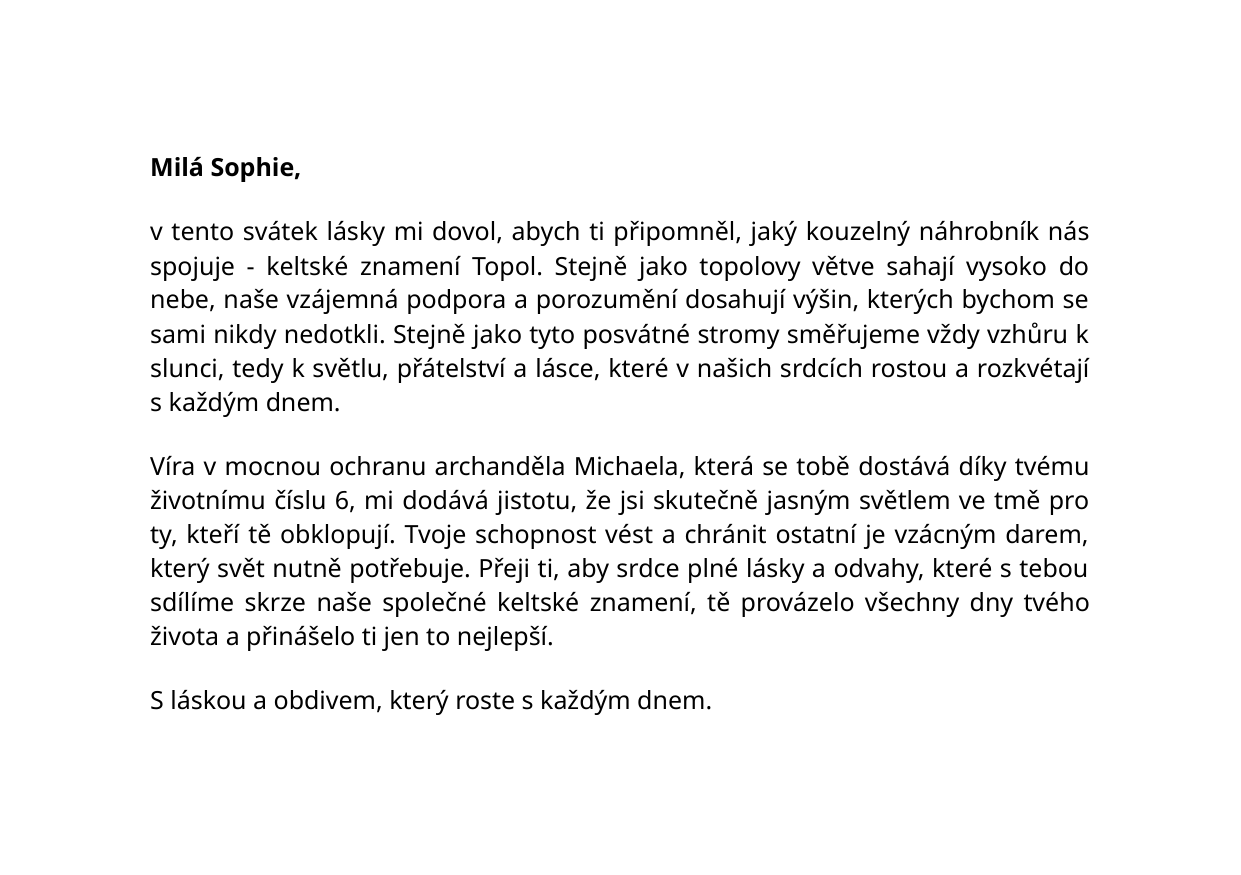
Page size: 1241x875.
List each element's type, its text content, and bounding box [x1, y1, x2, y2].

text Milá Sophie, [150, 150, 1091, 184]
text v tento svátek lásky mi dovol, abych ti připomněl, jaký kouzelný náhrobník nás spojuje - keltské znamení Topol. Stejně jako topolovy větve sahají vysoko do nebe, naše vzájemná podpora a porozumění dosahují výšin, kterých bychom se sami nikdy nedotkli. Stejně jako tyto posvátné stromy směřujeme vždy vzhůru k slunci, tedy k světlu, přátelství a lásce, které v našich srdcích rostou a rozkvétají s každým dnem. [150, 214, 1091, 418]
text Víra v mocnou ochranu archanděla Michaela, která se tobě dostává díky tvému životnímu číslu 6, mi dodává jistotu, že jsi skutečně jasným světlem ve tmě pro ty, kteří tě obklopují. Tvoje schopnost vést a chránit ostatní je vzácným darem, který svět nutně potřebuje. Přeji ti, aby srdce plné lásky a odvahy, které s tebou sdílíme skrze naše společné keltské znamení, tě provázelo všechny dny tvého života a přinášelo ti jen to nejlepší. [150, 448, 1091, 653]
text S láskou a obdivem, který roste s každým dnem. [150, 683, 1091, 717]
